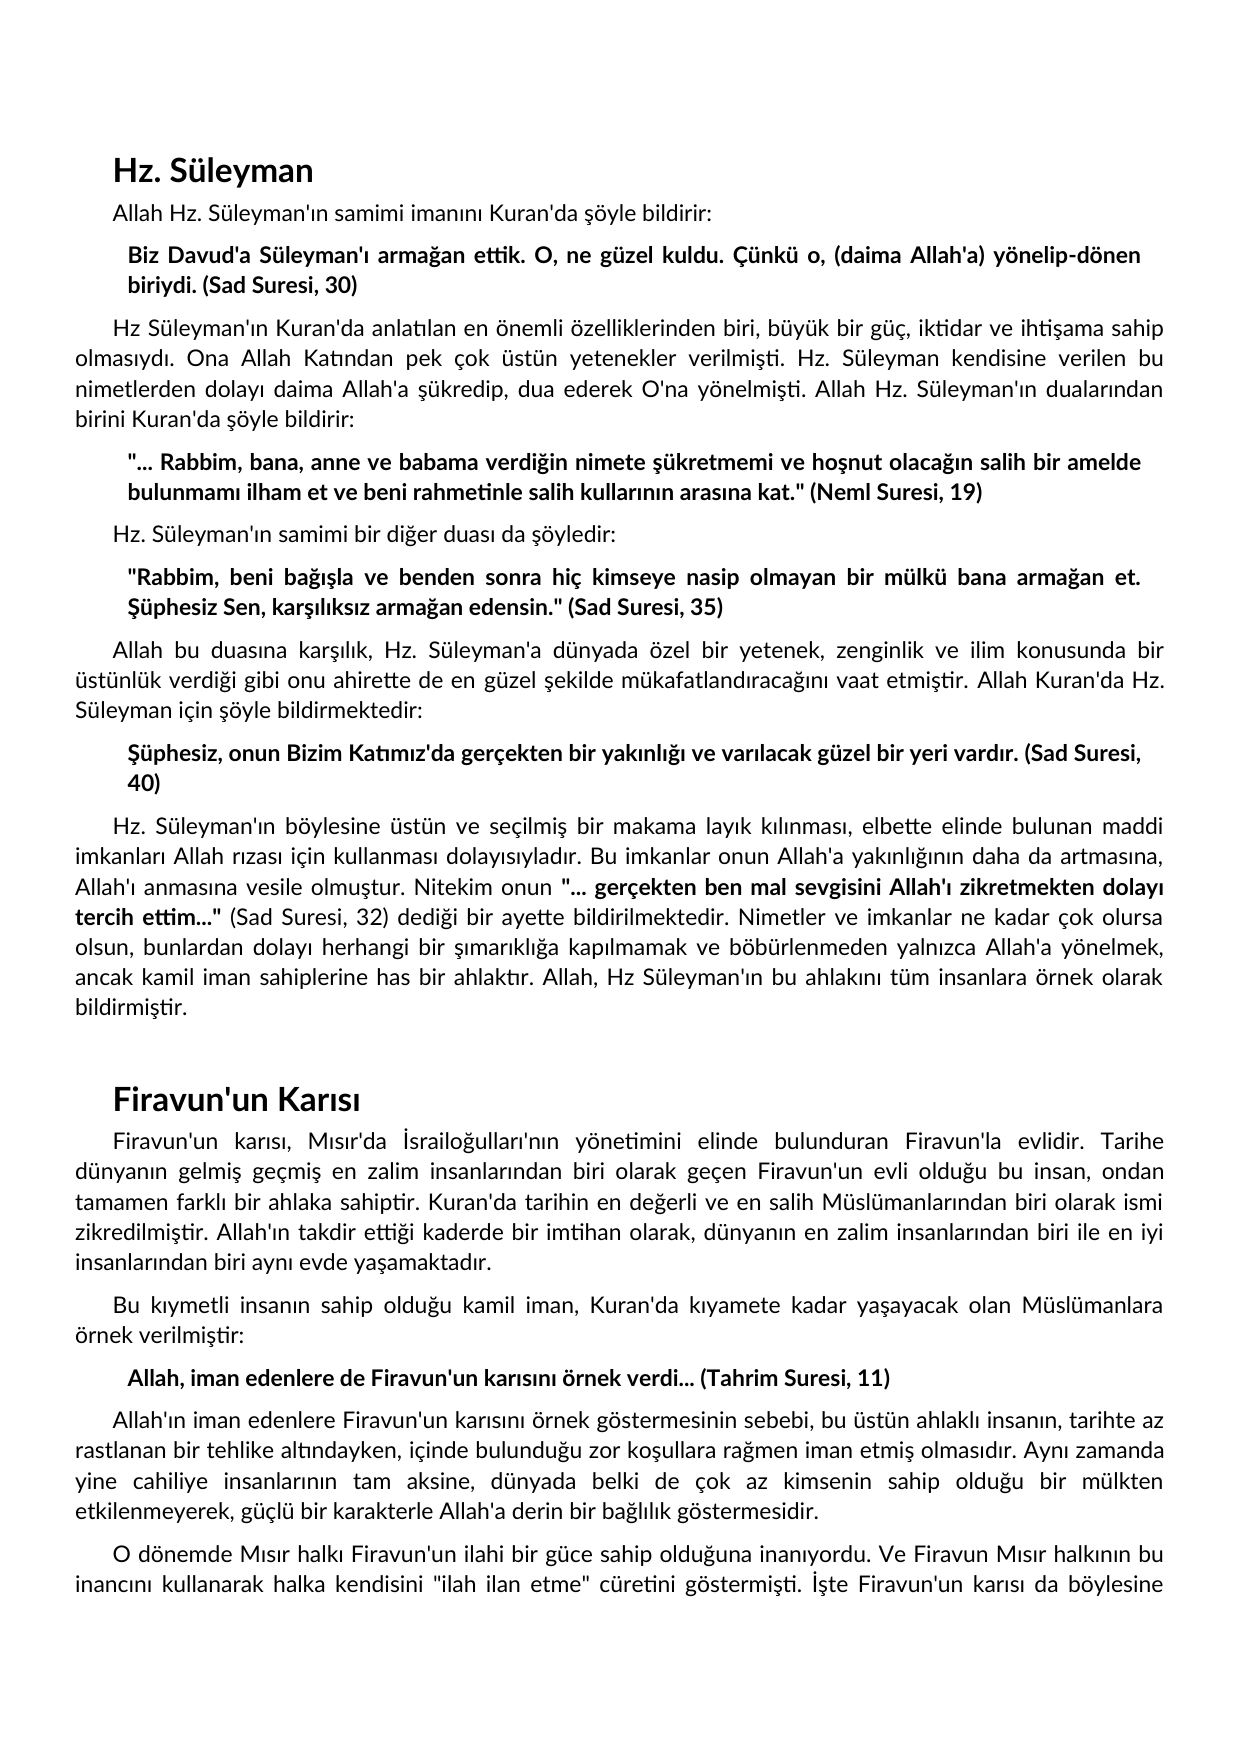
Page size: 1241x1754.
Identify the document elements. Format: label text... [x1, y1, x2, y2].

text Firavun'un karısı, Mısır'da İsrailoğulları'nın yönetimini elinde bulunduran Firavun'la evlidir. Tarihe dünyanın gelmiş geçmiş en zalim insanlarından biri olarak geçen Firavun'un evli olduğu bu insan, ondan tamamen farklı bir ahlaka sahiptir. Kuran'da tarihin en değerli ve en salih Müslümanlarından biri olarak ismi zikredilmiştir. Allah'ın takdir ettiği kaderde bir imtihan olarak, dünyanın en zalim insanlarından biri ile en iyi insanlarından biri aynı evde yaşamaktadır. [75, 1127, 1165, 1275]
text Biz Davud'a Süleyman'ı armağan ettik. O, ne güzel kuldu. Çünkü o, (daima Allah'a) yönelip-dönen biriydi. (Sad Suresi, 30) [127, 241, 1143, 299]
text Bu kıymetli insanın sahip olduğu kamil iman, Kuran'da kıyamete kadar yaşayacak olan Müslümanlara örnek verilmiştir: [75, 1290, 1165, 1348]
text O dönemde Mısır halkı Firavun'un ilahi bir güce sahip olduğuna inanıyordu. Ve Firavun Mısır halkının bu inancını kullanarak halka kendisini "ilah ilan etme" cüretini göstermişti. İşte Firavun'un karısı da böylesine [75, 1539, 1165, 1597]
text Allah Hz. Süleyman'ın samimi imanını Kuran'da şöyle bildirir: [75, 198, 1165, 226]
text "... Rabbim, bana, anne ve babama verdiğin nimete şükretmemi ve hoşnut olacağın salih bir amelde bulunmamı ilham et ve beni rahmetinle salih kullarının arasına kat." (Neml Suresi, 19) [127, 447, 1143, 505]
subtitle Firavun'un Karısı [112, 1078, 1165, 1118]
text Şüphesiz, onun Bizim Katımız'da gerçekten bir yakınlığı ve varılacak güzel bir yeri vardır. (Sad Suresi, 40) [127, 739, 1143, 797]
text Allah bu duasına karşılık, Hz. Süleyman'a dünyada özel bir yetenek, zenginlik ve ilim konusunda bir üstünlük verdiği gibi onu ahirette de en güzel şekilde mükafatlandıracağını vaat etmiştir. Allah Kuran'da Hz. Süleyman için şöyle bildirmektedir: [75, 636, 1165, 724]
text "Rabbim, beni bağışla ve benden sonra hiç kimseye nasip olmayan bir mülkü bana armağan et. Şüphesiz Sen, karşılıksız armağan edensin." (Sad Suresi, 35) [127, 563, 1143, 621]
text Hz Süleyman'ın Kuran'da anlatılan en önemli özelliklerinden biri, büyük bir güç, iktidar ve ihtişama sahip olmasıydı. Ona Allah Katından pek çok üstün yetenekler verilmişti. Hz. Süleyman kendisine verilen bu nimetlerden dolayı daima Allah'a şükredip, dua ederek O'na yönelmişti. Allah Hz. Süleyman'ın dualarından birini Kuran'da şöyle bildirir: [75, 314, 1165, 432]
text Hz. Süleyman'ın samimi bir diğer duası da şöyledir: [75, 520, 1165, 548]
text Allah, iman edenlere de Firavun'un karısını örnek verdi... (Tahrim Suresi, 11) [127, 1363, 1143, 1391]
text Hz. Süleyman'ın böylesine üstün ve seçilmiş bir makama layık kılınması, elbette elinde bulunan maddi imkanları Allah rızası için kullanması dolayısıyladır. Bu imkanlar onun Allah'a yakınlığının daha da artmasına, Allah'ı anmasına vesile olmuştur. Nitekim onun "... gerçekten ben mal sevgisini Allah'ı zikretmekten dolayı tercih ettim..." (Sad Suresi, 32) dediği bir ayette bildirilmektedir. Nimetler ve imkanlar ne kadar çok olursa olsun, bunlardan dolayı herhangi bir şımarıklığa kapılmamak ve böbürlenmeden yalnızca Allah'a yönelmek, ancak kamil iman sahiplerine has bir ahlaktır. Allah, Hz Süleyman'ın bu ahlakını tüm insanlara örnek olarak bildirmiştir. [75, 812, 1165, 1021]
subtitle Hz. Süleyman [112, 150, 1165, 190]
text Allah'ın iman edenlere Firavun'un karısını örnek göstermesinin sebebi, bu üstün ahlaklı insanın, tarihte az rastlanan bir tehlike altındayken, içinde bulunduğu zor koşullara rağmen iman etmiş olmasıdır. Aynı zamanda yine cahiliye insanlarının tam aksine, dünyada belki de çok az kimsenin sahip olduğu bir mülkten etkilenmeyerek, güçlü bir karakterle Allah'a derin bir bağlılık göstermesidir. [75, 1406, 1165, 1524]
